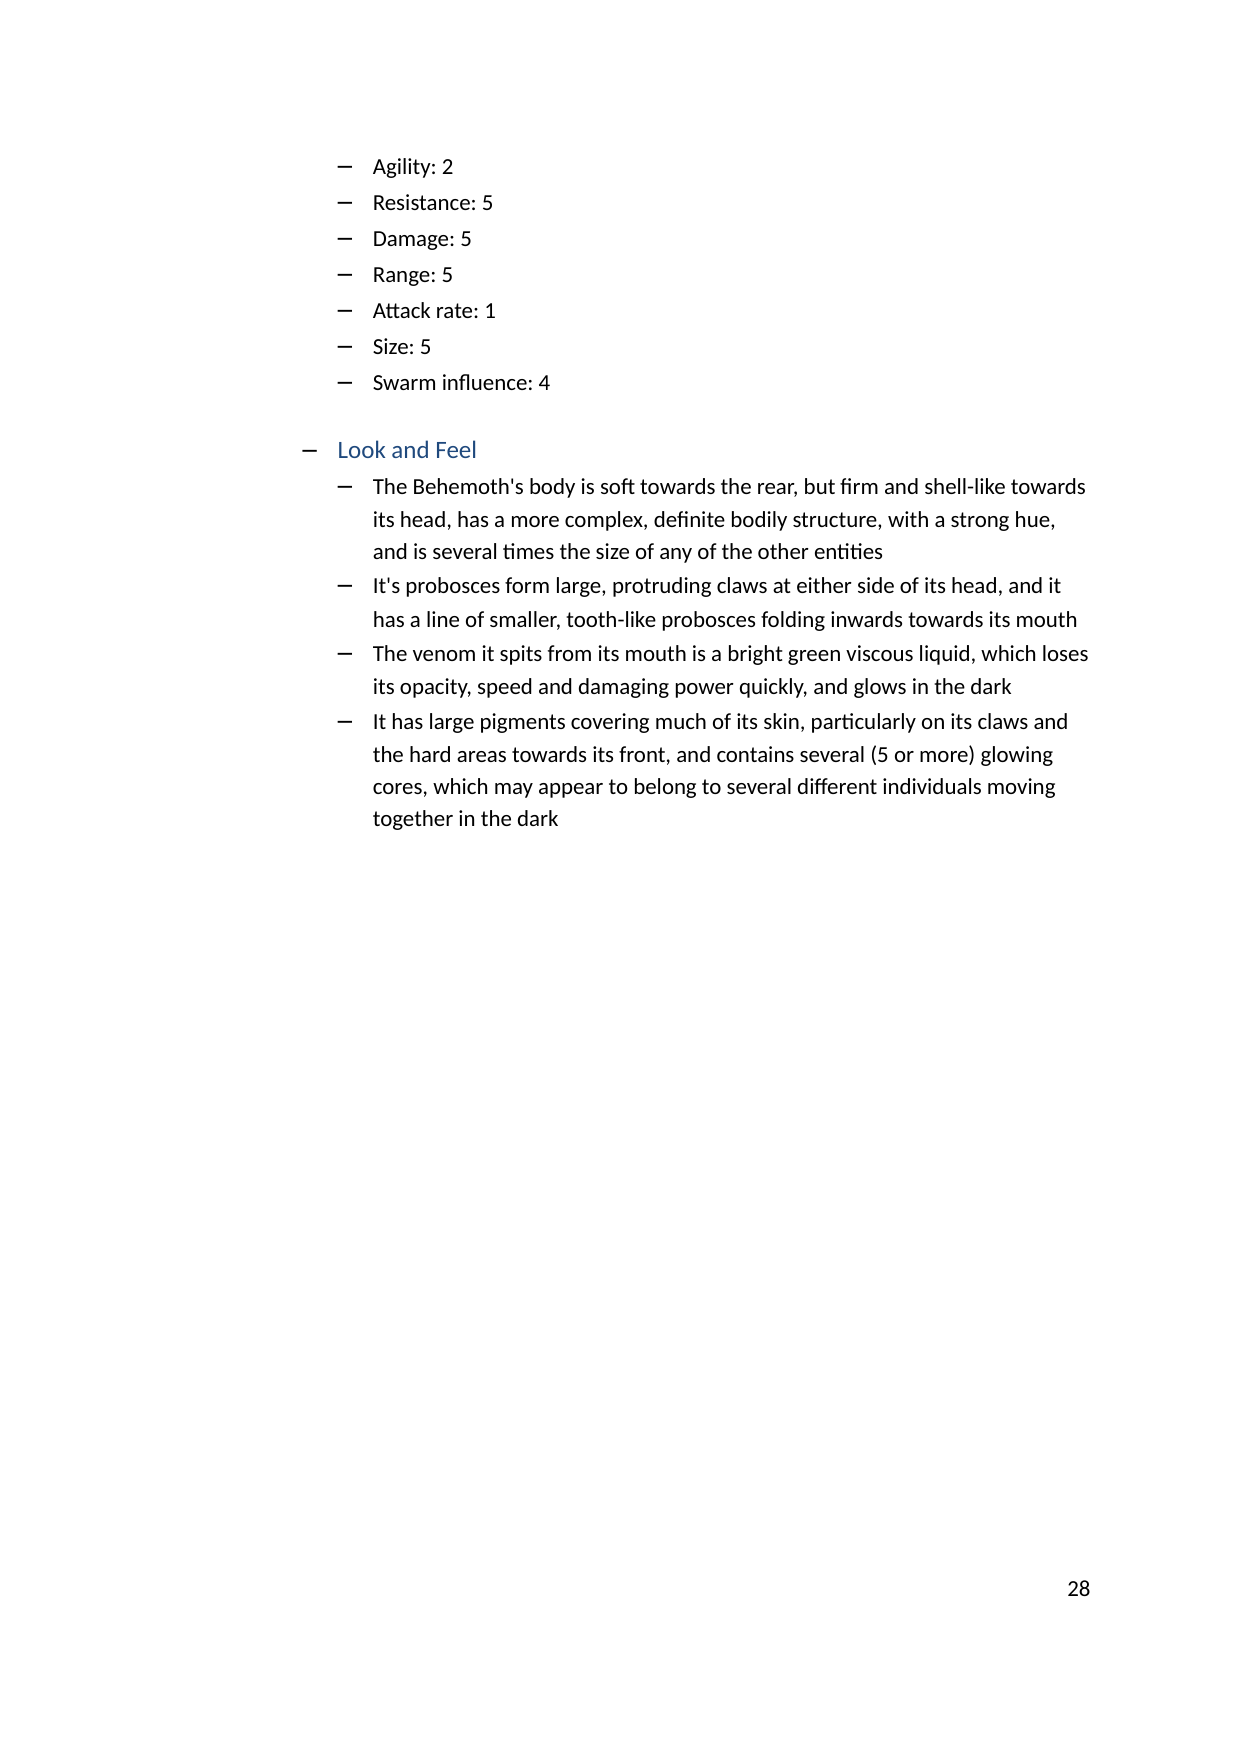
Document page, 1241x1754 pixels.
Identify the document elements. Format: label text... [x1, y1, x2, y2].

list The venom it spits from its mouth is a bright green viscous liquid, which loses its opacity, speed and damaging power quickly, and glows in the dark [335, 637, 1090, 701]
list Attack rate: 1 [335, 294, 1090, 325]
list Look and Feel [300, 434, 1090, 465]
list Size: 5 [335, 330, 1090, 361]
list Agility: 2 [335, 150, 1090, 181]
list Swarm influence: 4 [335, 366, 1090, 397]
list It has large pigments covering much of its skin, particularly on its claws and the hard areas towards its front, and contains several (5 or more) glowing cores, which may appear to belong to several different individuals moving together in the dark [335, 705, 1090, 832]
list Damage: 5 [335, 222, 1090, 253]
list Range: 5 [335, 258, 1090, 289]
list Resistance: 5 [335, 186, 1090, 217]
list The Behemoth's body is soft towards the rear, but firm and shell-like towards its head, has a more complex, definite bodily structure, with a strong hue, and is several times the size of any of the other entities [335, 470, 1090, 565]
list It's probosces form large, protruding claws at either side of its head, and it has a line of smaller, tooth-like probosces folding inwards towards its mouth [335, 569, 1090, 633]
